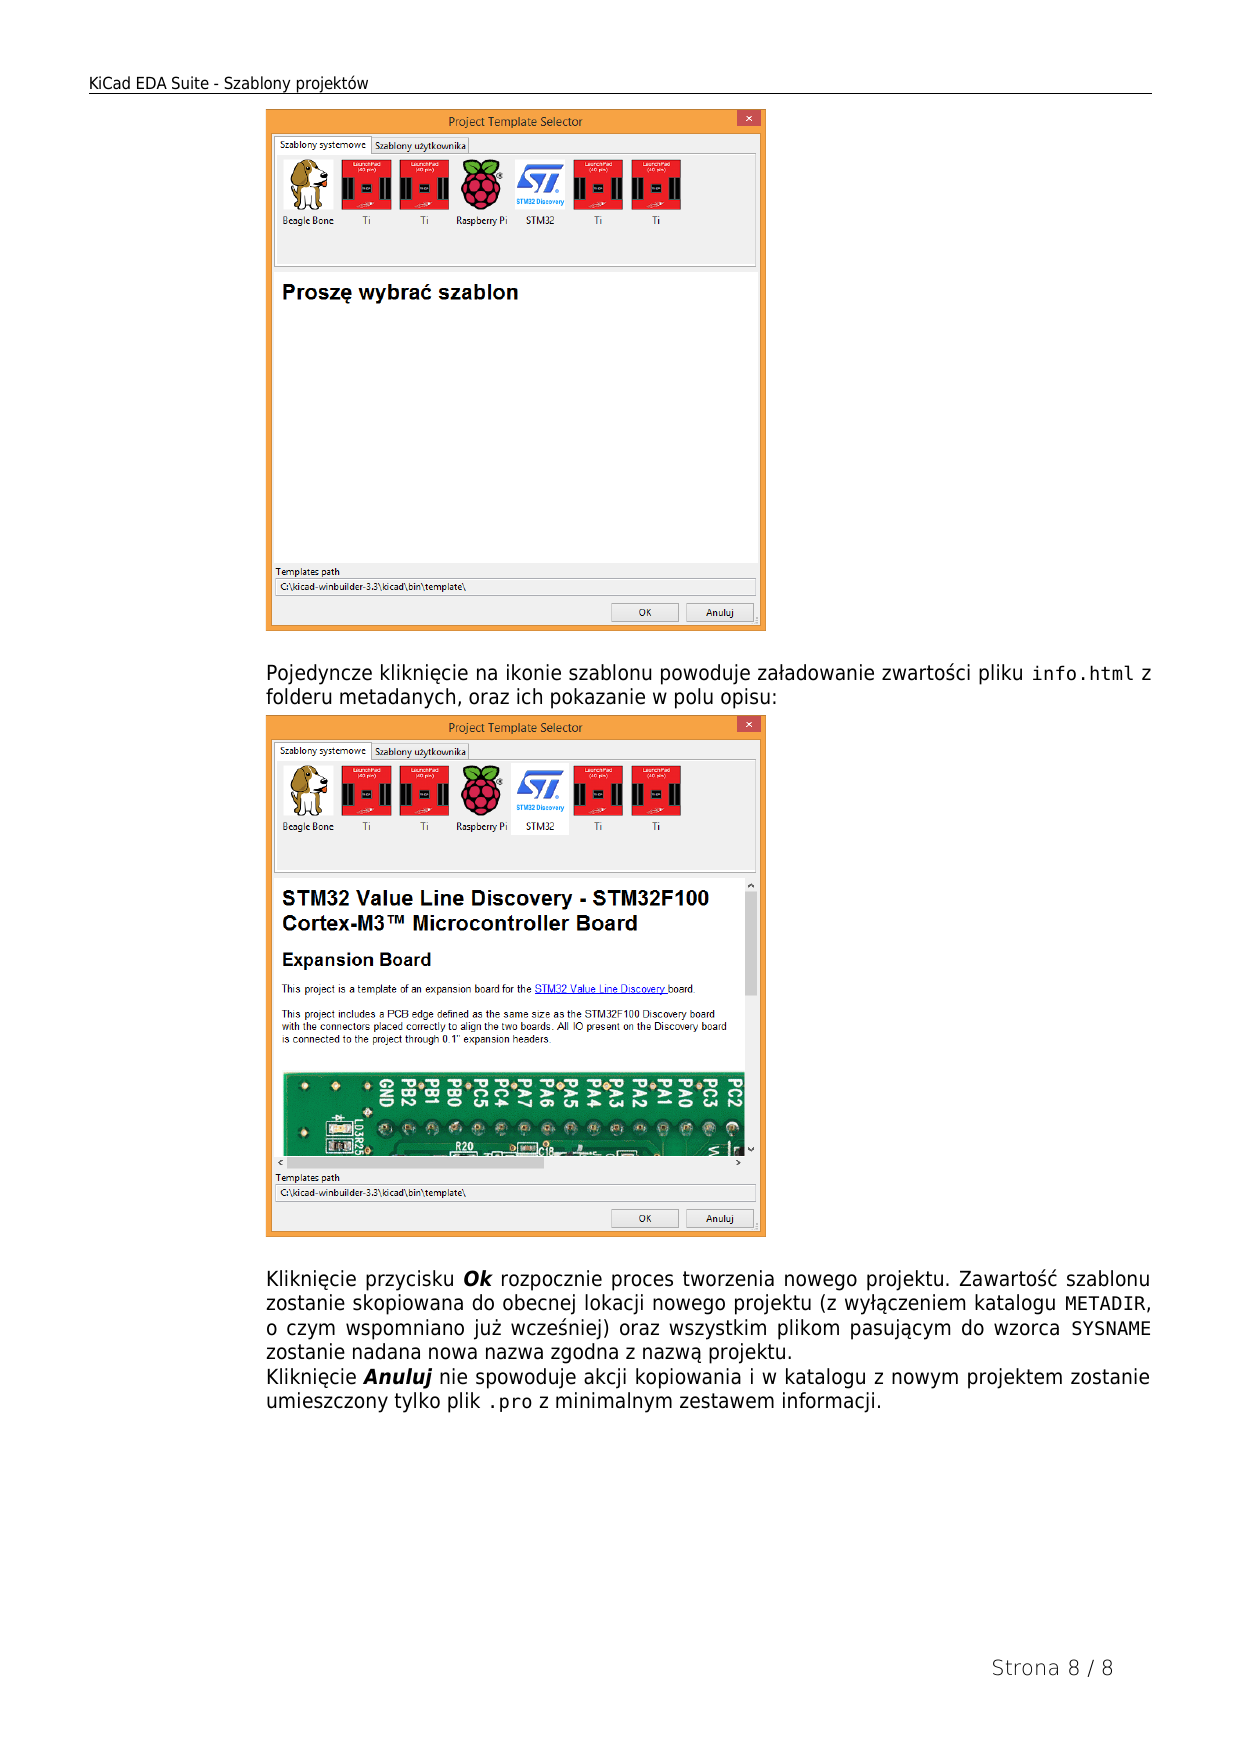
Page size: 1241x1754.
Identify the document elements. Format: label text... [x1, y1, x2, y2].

picture [265, 109, 766, 631]
picture [265, 715, 766, 1237]
text Kliknięcie Anuluj nie spowoduje akcji kopiowania i w katalogu z nowym projektem zostanie umieszczony tylko plik .pro z minimalnym zestawem informacji. [266, 1364, 1152, 1413]
text Kliknięcie przycisku Ok rozpocznie proces tworzenia nowego projektu. Zawartość szablonu zostanie skopiowana do obecnej lokacji nowego projektu (z wyłączeniem katalogu METADIR, o czym wspomniano już wcześniej) oraz wszystkim plikom pasującym do wzorca SYSNAME zostanie nadana nowa nazwa zgodna z nazwą projektu. [266, 1267, 1152, 1364]
text Pojedyncze kliknięcie na ikonie szablonu powoduje załadowanie zwartości pliku info.html z folderu metadanych, oraz ich pokazanie w polu opisu: [266, 661, 1152, 709]
